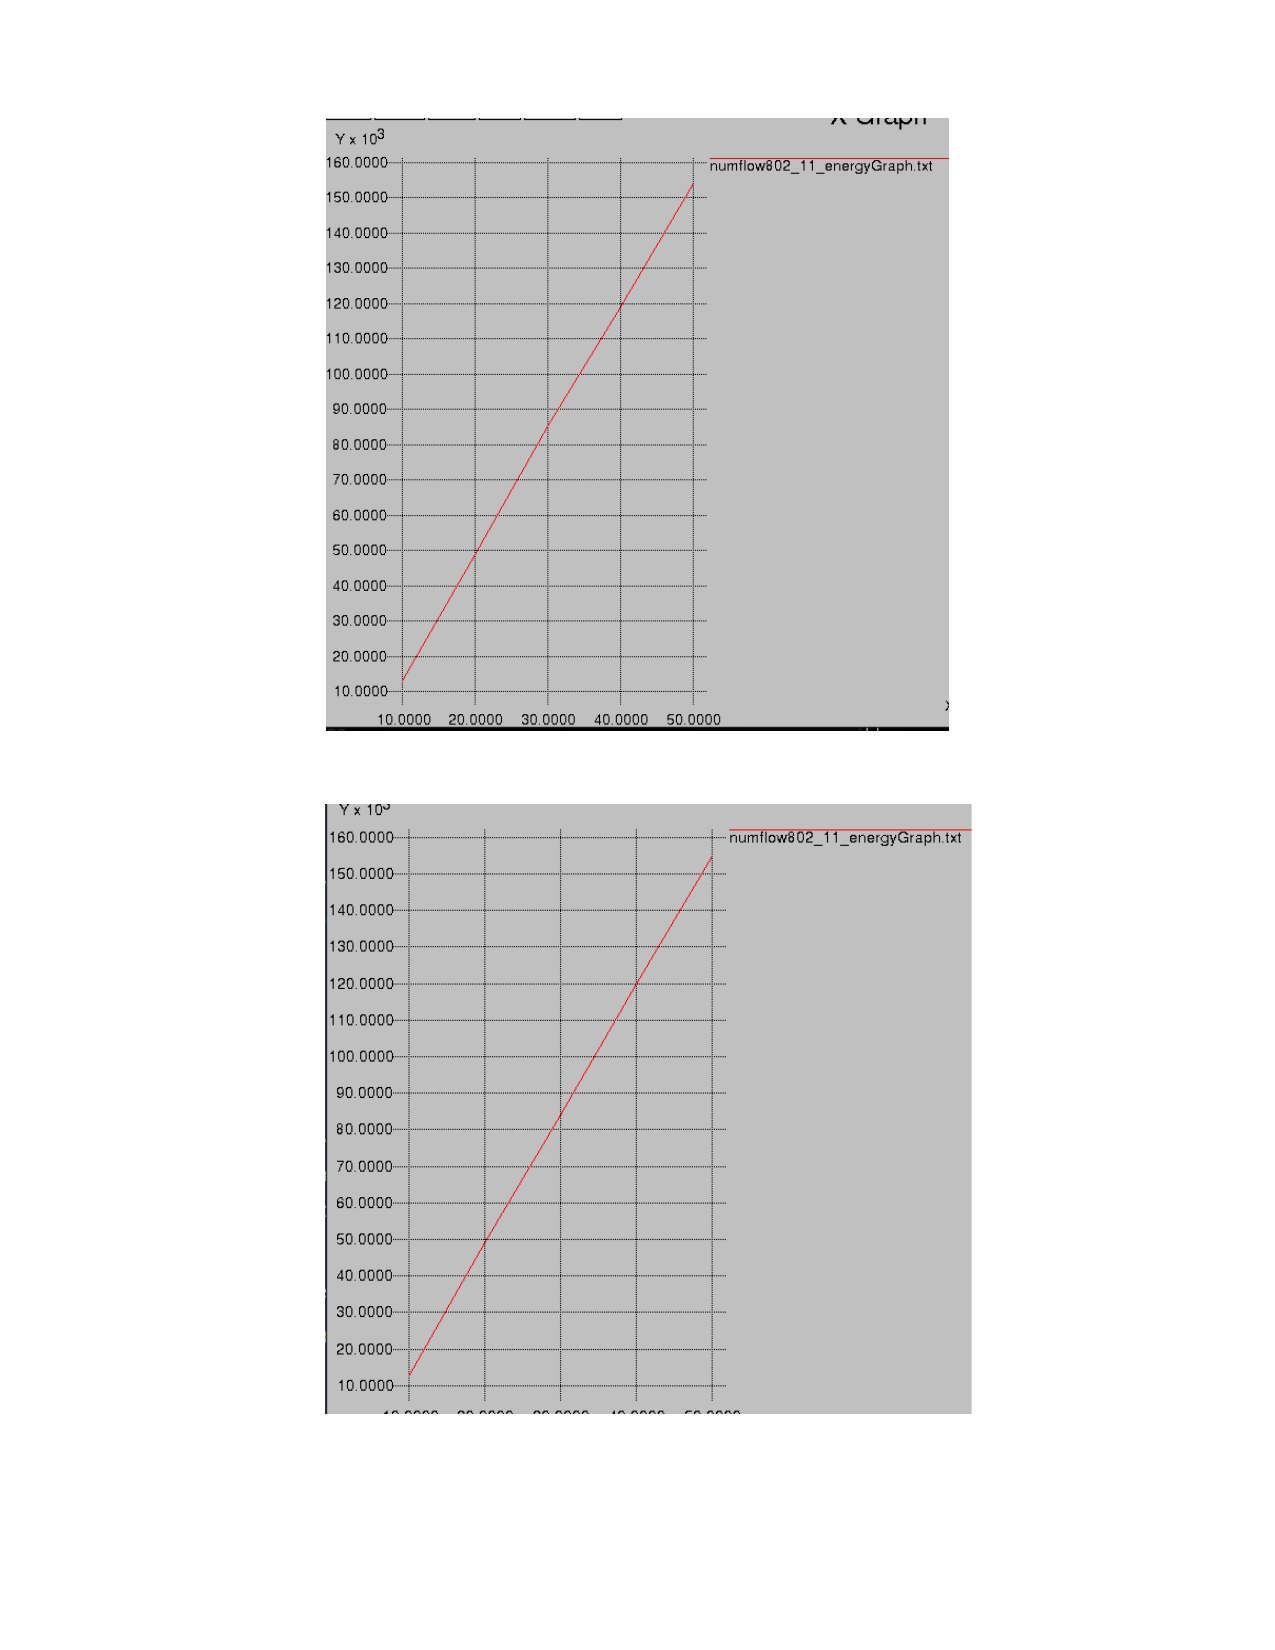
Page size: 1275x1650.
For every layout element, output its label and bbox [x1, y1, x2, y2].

picture [325, 804, 972, 1414]
picture [326, 118, 949, 731]
